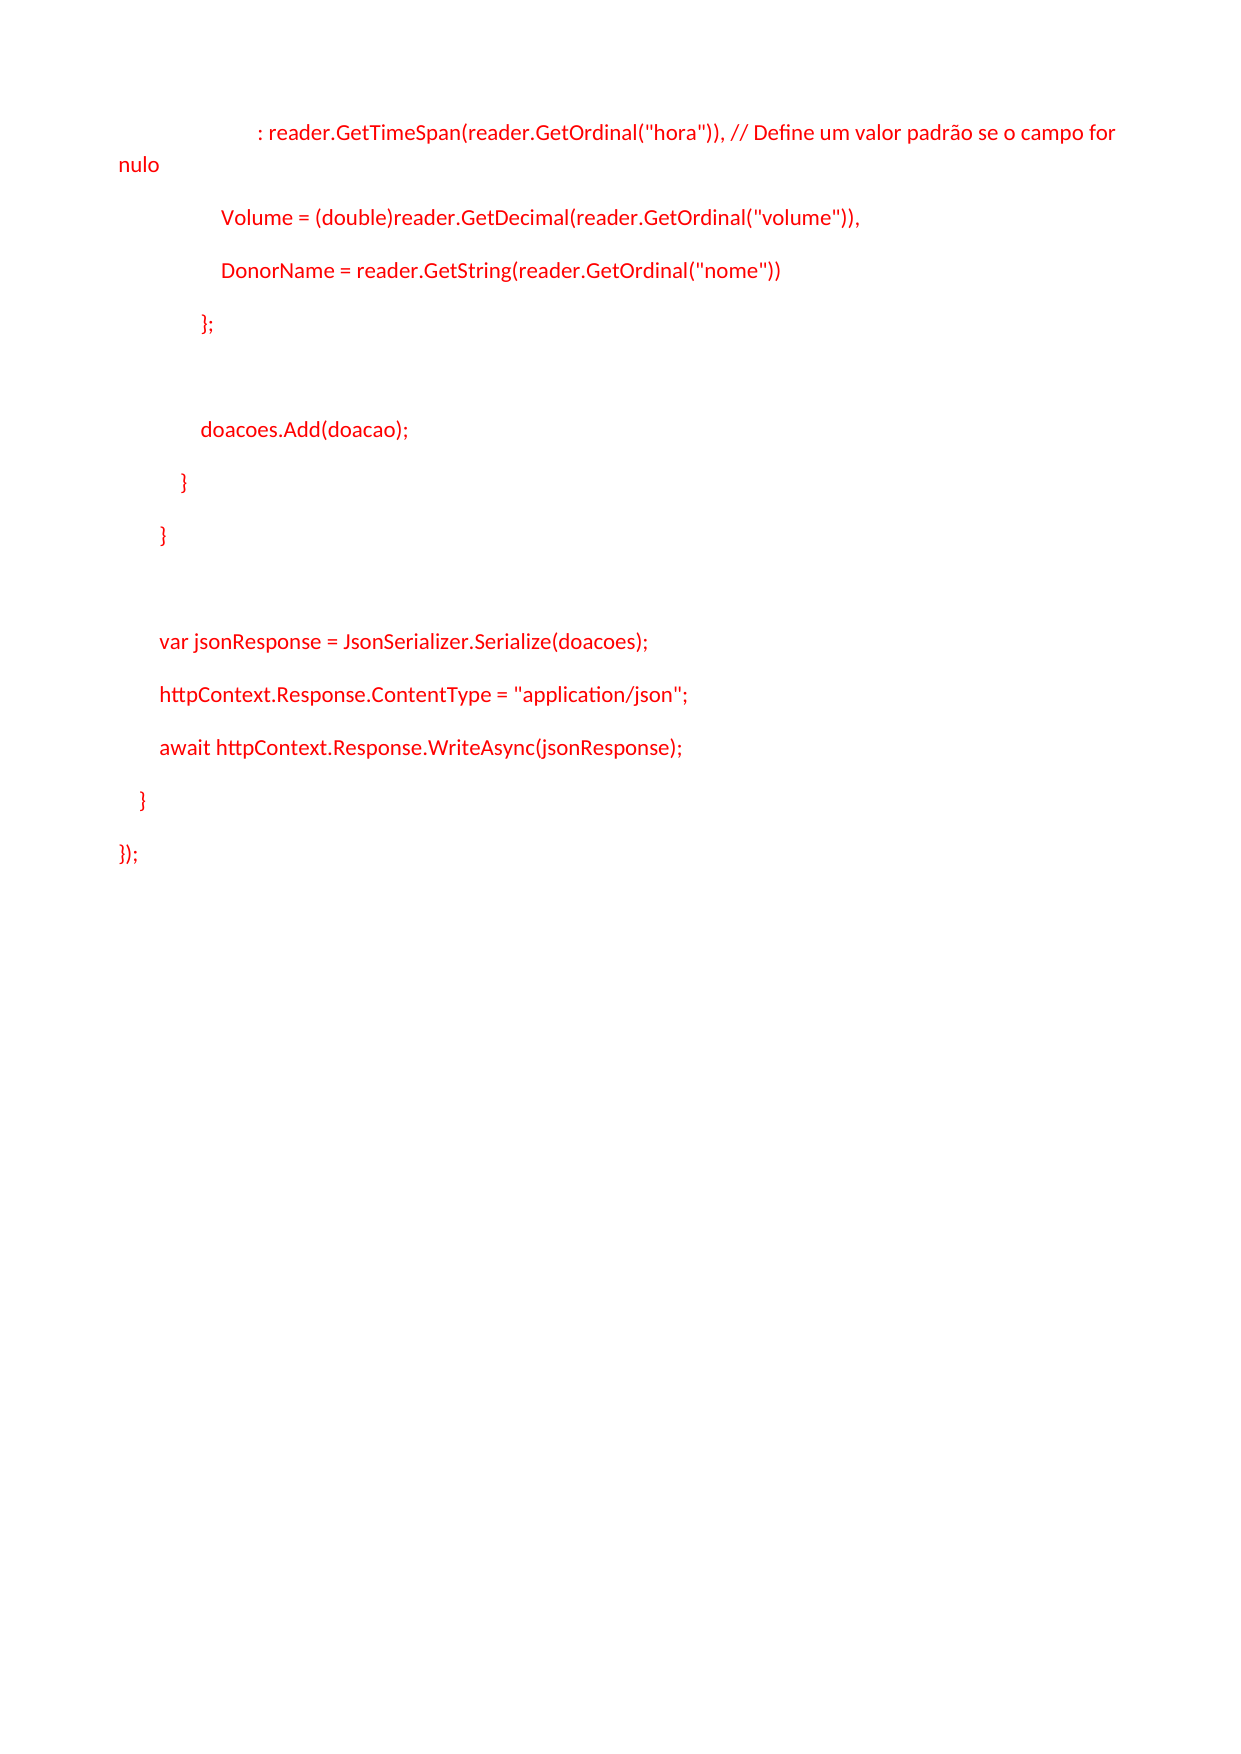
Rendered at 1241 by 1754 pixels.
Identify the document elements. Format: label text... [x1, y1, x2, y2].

text : reader.GetTimeSpan(reader.GetOrdinal("hora")), // Define um valor padrão se o campo for nulo [118, 118, 1122, 178]
text var jsonResponse = JsonSerializer.Serialize(doacoes); [118, 627, 1122, 656]
text doacoes.Add(doacao); [118, 415, 1122, 443]
text }; [118, 309, 1122, 337]
text httpContext.Response.ContentType = "application/json"; [118, 681, 1122, 708]
text await httpContext.Response.WriteAsync(jsonResponse); [118, 733, 1122, 762]
text } [118, 521, 1122, 549]
text }); [118, 839, 1122, 868]
text Volume = (double)reader.GetDecimal(reader.GetOrdinal("volume")), [118, 203, 1122, 231]
text } [118, 468, 1122, 496]
text } [118, 787, 1122, 814]
text DonorName = reader.GetString(reader.GetOrdinal("nome")) [118, 256, 1122, 284]
